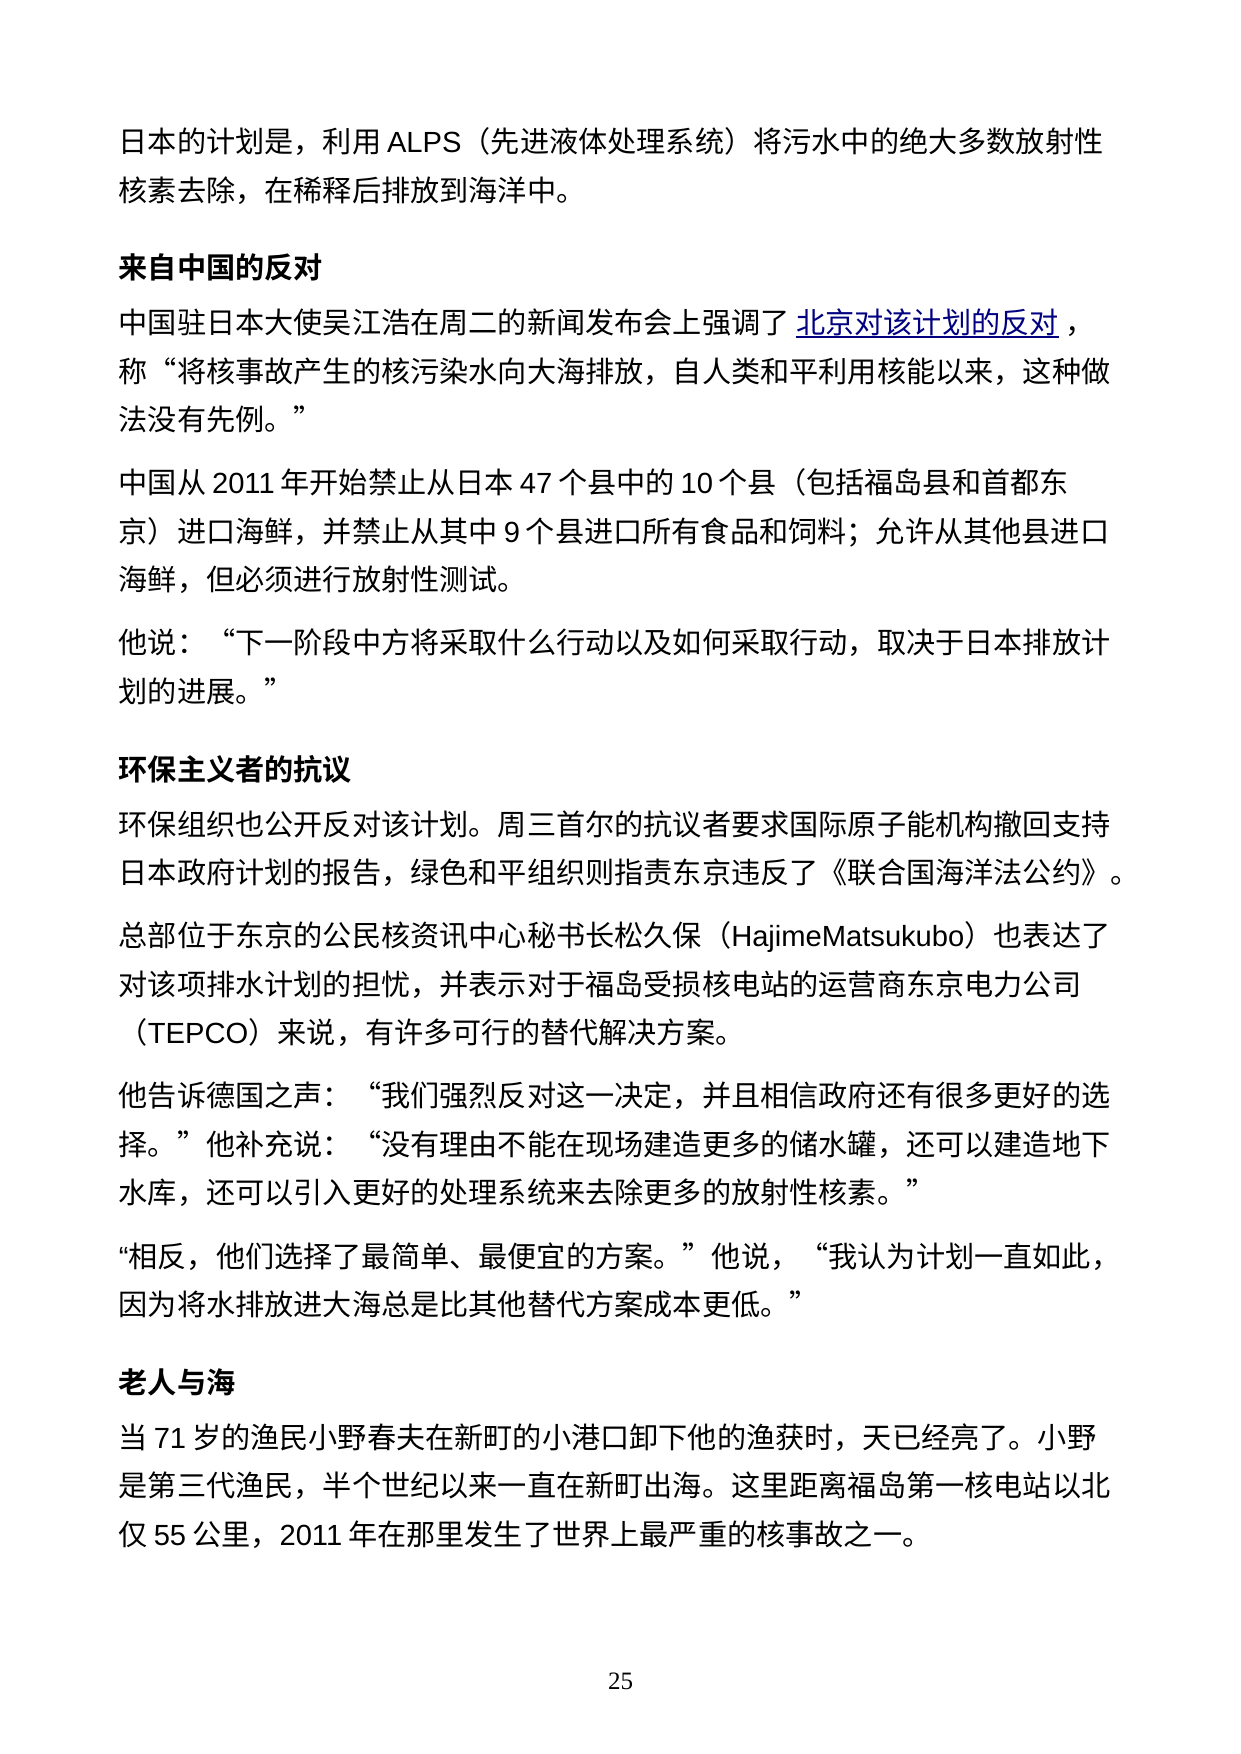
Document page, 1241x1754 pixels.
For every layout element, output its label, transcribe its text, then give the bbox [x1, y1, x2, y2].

text 他说：“下一阶段中方将采取什么行动以及如何采取行动，取决于日本排放计划的进展。” [118, 620, 1122, 711]
text 日本的计划是，利用ALPS（先进液体处理系统）将污水中的绝大多数放射性核素去除，在稀释后排放到海洋中。 [118, 118, 1122, 209]
subtitle 环保主义者的抗议 [118, 746, 1122, 788]
subtitle 老人与海 [118, 1359, 1122, 1402]
text 中国从2011年开始禁止从日本47个县中的10个县（包括福岛县和首都东京）进口海鲜，并禁止从其中9个县进口所有食品和饲料；允许从其他县进口海鲜，但必须进行放射性测试。 [118, 460, 1122, 599]
text 总部位于东京的公民核资讯中心秘书长松久保（HajimeMatsukubo）也表达了对该项排水计划的担忧，并表示对于福岛受损核电站的运营商东京电力公司（TEPCO）来说，有许多可行的替代解决方案。 [118, 913, 1122, 1052]
text 他告诉德国之声：“我们强烈反对这一决定，并且相信政府还有很多更好的选择。”他补充说：“没有理由不能在现场建造更多的储水罐，还可以建造地下水库，还可以引入更好的处理系统来去除更多的放射性核素。” [118, 1073, 1122, 1212]
text 环保组织也公开反对该计划。周三首尔的抗议者要求国际原子能机构撤回支持日本政府计划的报告，绿色和平组织则指责东京违反了《联合国海洋法公约》。 [118, 801, 1122, 892]
text 当71岁的渔民小野春夫在新町的小港口卸下他的渔获时，天已经亮了。小野是第三代渔民，半个世纪以来一直在新町出海。这里距离福岛第一核电站以北仅55公里，2011年在那里发生了世界上最严重的核事故之一。 [118, 1414, 1122, 1553]
text “相反，他们选择了最简单、最便宜的方案。”他说，“我认为计划一直如此，因为将水排放进大海总是比其他替代方案成本更低。” [118, 1233, 1122, 1324]
subtitle 来自中国的反对 [118, 245, 1122, 287]
text 中国驻日本大使吴江浩在周二的新闻发布会上强调了 北京对该计划的反对 ，称“将核事故产生的核污染水向大海排放，自人类和平利用核能以来，这种做法没有先例。” [118, 299, 1122, 439]
